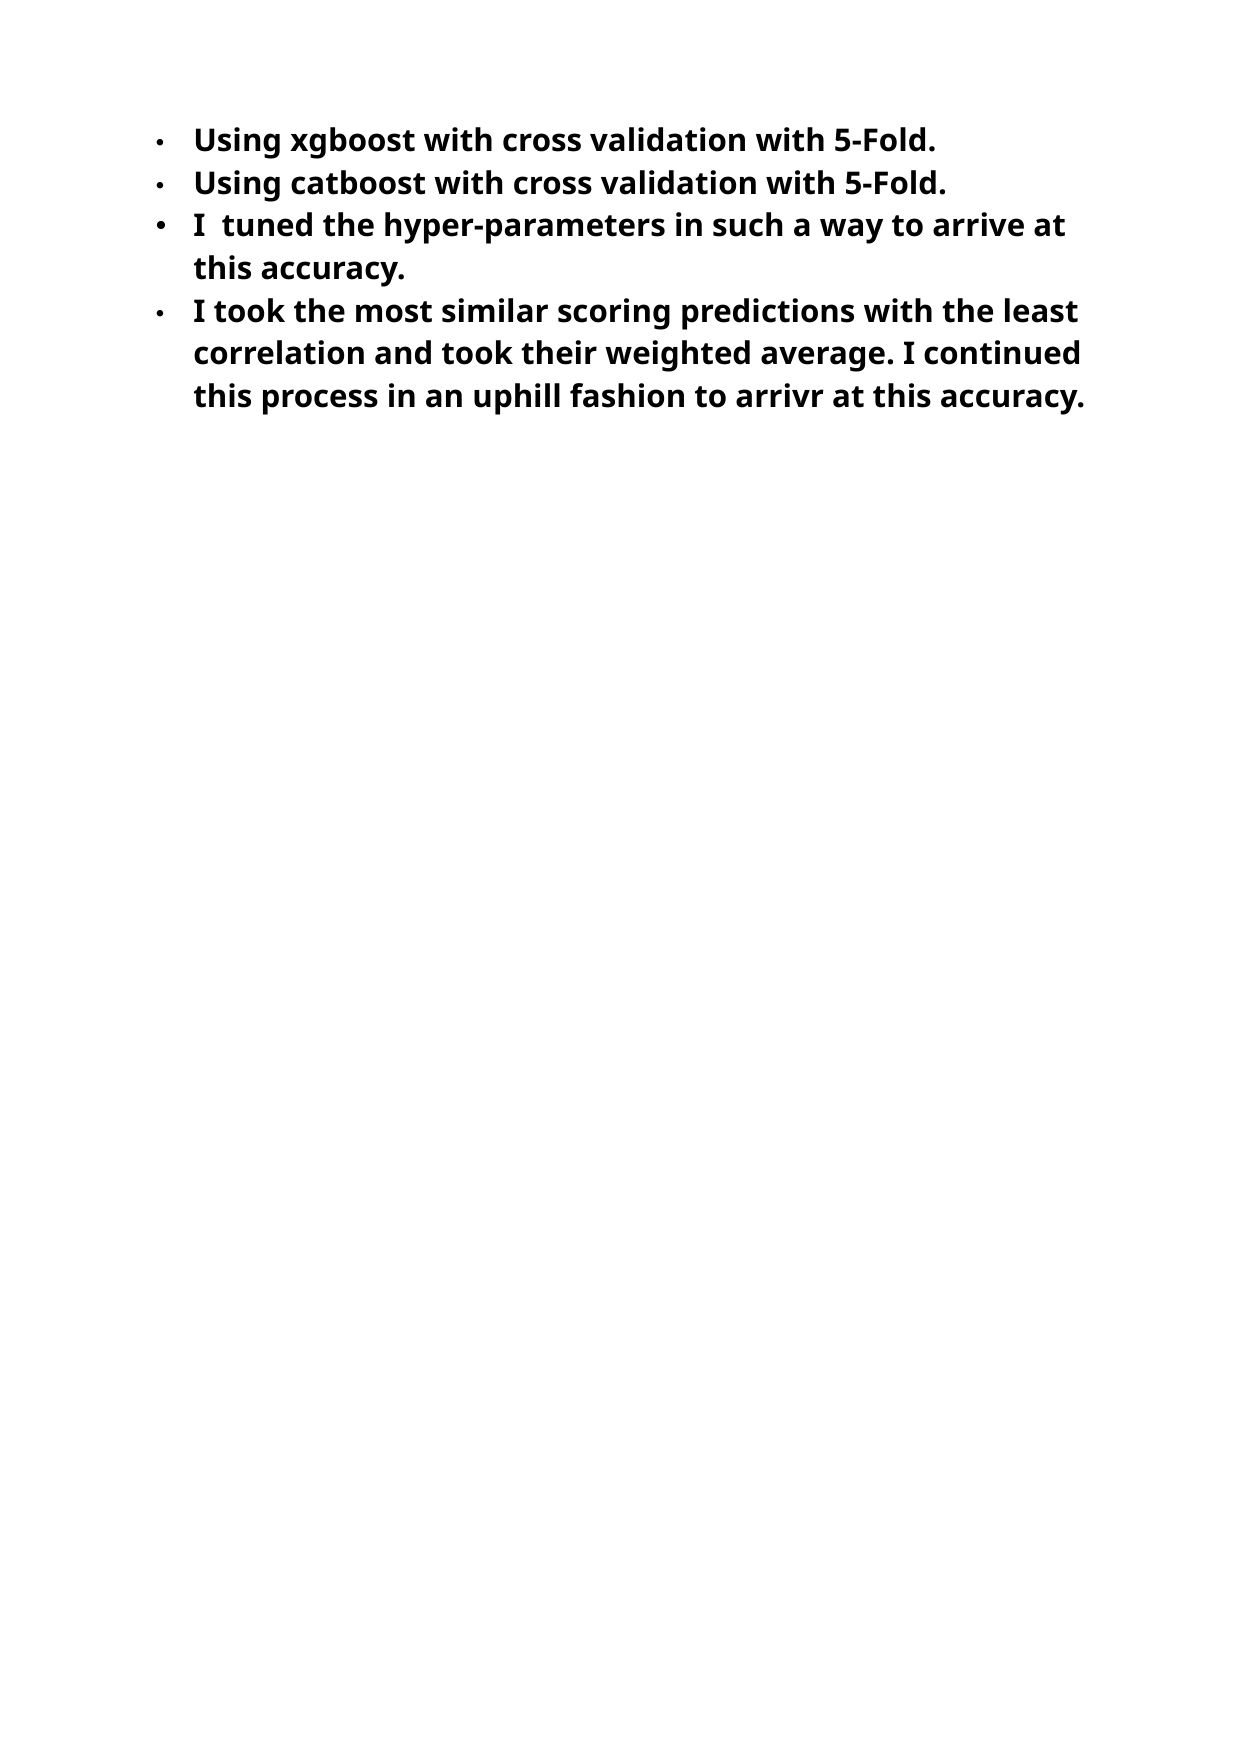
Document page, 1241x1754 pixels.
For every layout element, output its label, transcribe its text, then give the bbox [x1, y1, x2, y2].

list I took the most similar scoring predictions with the least correlation and took their weighted average. I continued this process in an uphill fashion to arrivr at this accuracy. [156, 288, 1122, 416]
list I tuned the hyper-parameters in such a way to arrive at this accuracy. [156, 203, 1122, 288]
list Using catboost with cross validation with 5-Fold. [156, 161, 1122, 203]
list Using xgboost with cross validation with 5-Fold. [156, 118, 1122, 161]
